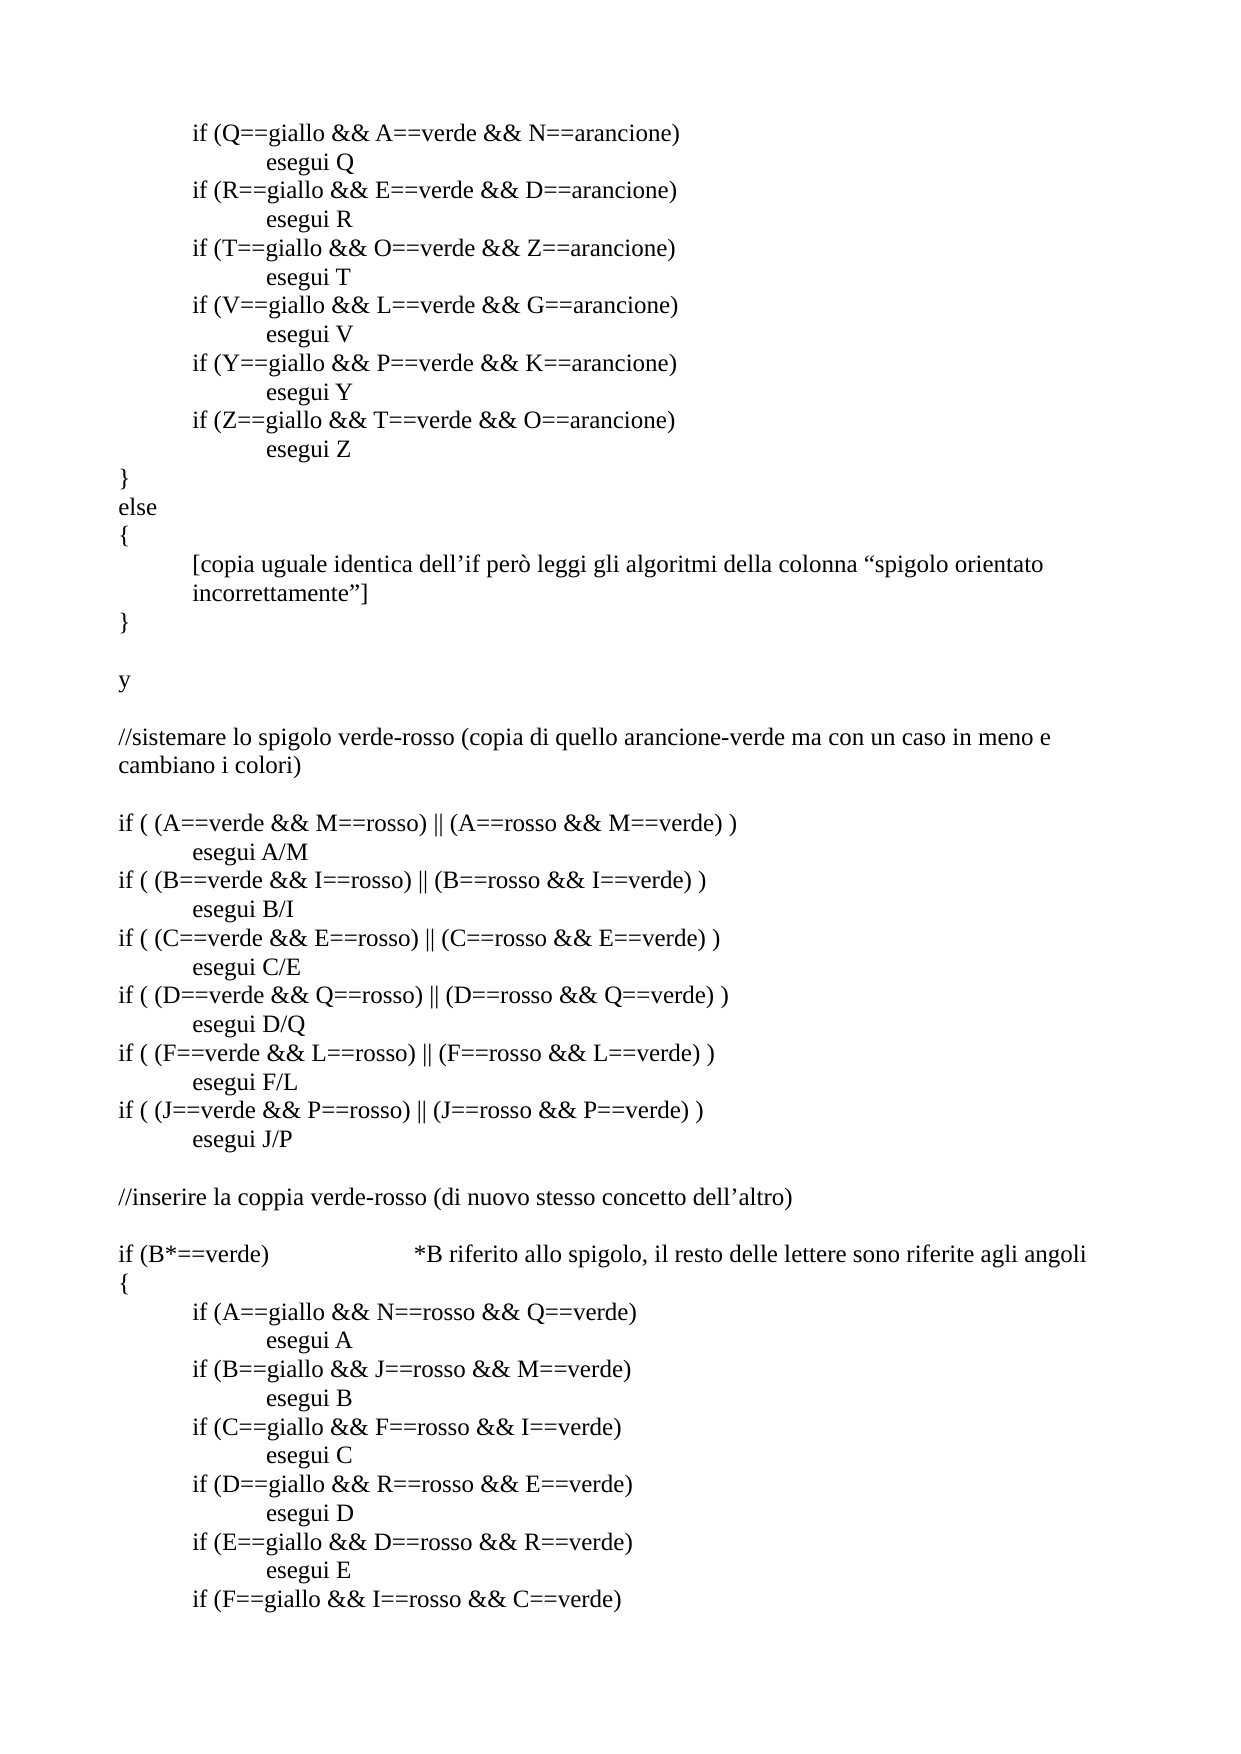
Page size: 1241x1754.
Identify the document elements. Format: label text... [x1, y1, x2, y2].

text esegui J/P [118, 1124, 1122, 1153]
text if (V==giallo && L==verde && G==arancione) [118, 291, 1122, 319]
text { [118, 1268, 1122, 1297]
text } [118, 463, 1122, 492]
text //inserire la coppia verde-rosso (di nuovo stesso concetto dell’altro) [118, 1182, 1122, 1211]
text if ( (A==verde && M==rosso) || (A==rosso && M==verde) ) [118, 808, 1122, 837]
text esegui A [118, 1326, 1122, 1354]
text if (A==giallo && N==rosso && Q==verde) [118, 1297, 1122, 1326]
text if (B*==verde) *B riferito allo spigolo, il resto delle lettere sono riferite agli angoli [118, 1239, 1122, 1268]
text if (Y==giallo && P==verde && K==arancione) [118, 348, 1122, 377]
text if (R==giallo && E==verde && D==arancione) [118, 176, 1122, 204]
text if (B==giallo && J==rosso && M==verde) [118, 1354, 1122, 1383]
text esegui Q [118, 147, 1122, 176]
text if ( (C==verde && E==rosso) || (C==rosso && E==verde) ) [118, 923, 1122, 952]
text esegui V [118, 319, 1122, 348]
text } [118, 607, 1122, 636]
text //sistemare lo spigolo verde-rosso (copia di quello arancione-verde ma con un caso in meno e cambiano i colori) [118, 722, 1122, 779]
text esegui D/Q [118, 1009, 1122, 1038]
text esegui D [118, 1498, 1122, 1527]
text if ( (D==verde && Q==rosso) || (D==rosso && Q==verde) ) [118, 981, 1122, 1009]
text [copia uguale identica dell’if però leggi gli algoritmi della colonna “spigolo orientato incorrettamente”] [118, 549, 1122, 607]
text if ( (J==verde && P==rosso) || (J==rosso && P==verde) ) [118, 1096, 1122, 1124]
text esegui T [118, 262, 1122, 291]
text if (C==giallo && F==rosso && I==verde) [118, 1412, 1122, 1441]
text esegui A/M [118, 837, 1122, 866]
text esegui B/I [118, 894, 1122, 923]
text esegui E [118, 1556, 1122, 1584]
text esegui C [118, 1441, 1122, 1469]
text esegui R [118, 204, 1122, 233]
text if ( (F==verde && L==rosso) || (F==rosso && L==verde) ) [118, 1038, 1122, 1067]
text if (E==giallo && D==rosso && R==verde) [118, 1527, 1122, 1556]
text if (F==giallo && I==rosso && C==verde) [118, 1584, 1122, 1613]
text esegui Z [118, 434, 1122, 463]
text else [118, 492, 1122, 521]
text if (T==giallo && O==verde && Z==arancione) [118, 233, 1122, 262]
text if (D==giallo && R==rosso && E==verde) [118, 1469, 1122, 1498]
text esegui Y [118, 377, 1122, 406]
text esegui C/E [118, 952, 1122, 981]
text { [118, 521, 1122, 549]
text esegui B [118, 1383, 1122, 1412]
text if (Q==giallo && A==verde && N==arancione) [118, 118, 1122, 147]
text if (Z==giallo && T==verde && O==arancione) [118, 406, 1122, 434]
text if ( (B==verde && I==rosso) || (B==rosso && I==verde) ) [118, 866, 1122, 894]
text y [118, 664, 1122, 693]
text esegui F/L [118, 1067, 1122, 1096]
